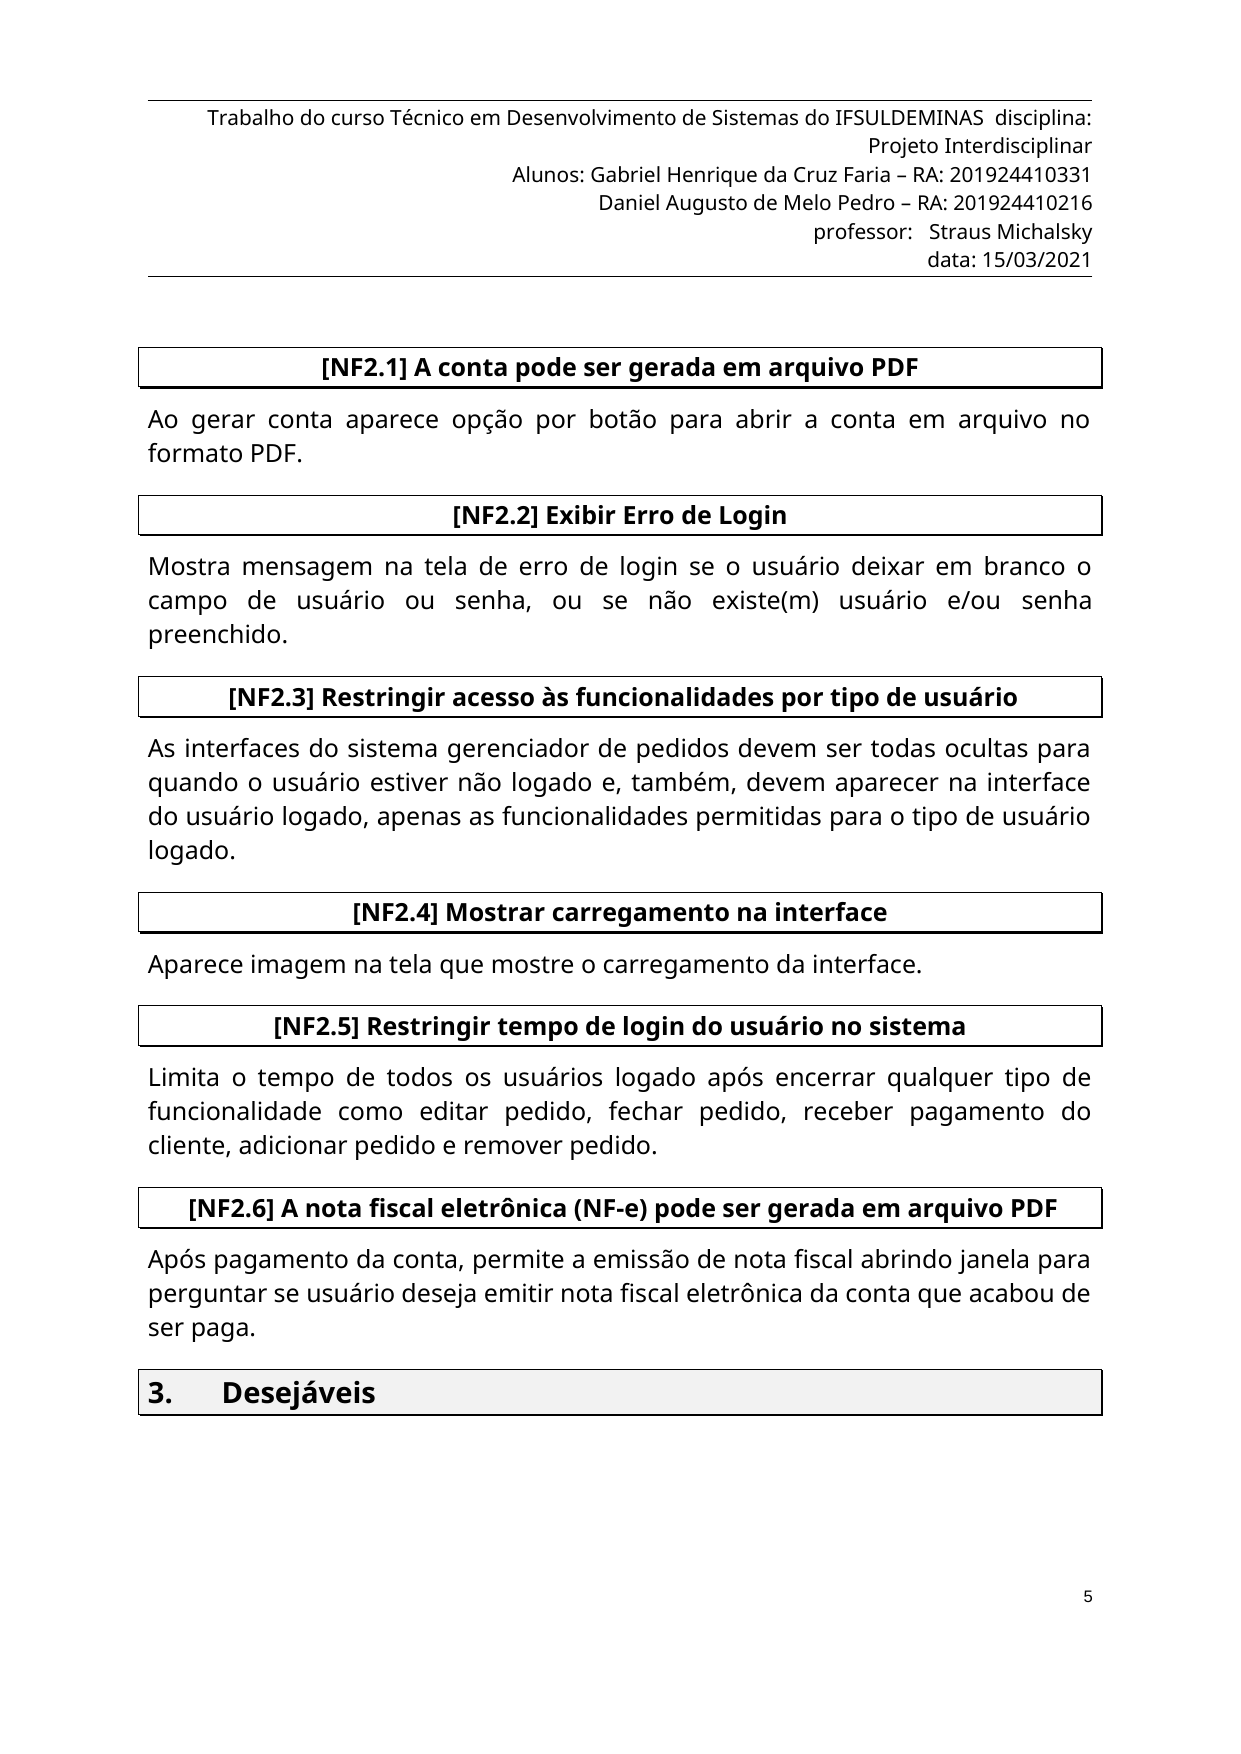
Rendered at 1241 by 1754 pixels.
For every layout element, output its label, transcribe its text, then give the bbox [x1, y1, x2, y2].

text [NF2.1] A conta pode ser gerada em arquivo PDF [139, 348, 1101, 386]
text [NF2.5] Restringir tempo de login do usuário no sistema [139, 1006, 1101, 1045]
text Aparece imagem na tela que mostre o carregamento da interface. [148, 946, 1092, 980]
text As interfaces do sistema gerenciador de pedidos devem ser todas ocultas para quando o usuário estiver não logado e, também, devem aparecer na interface do usuário logado, apenas as funcionalidades permitidas para o tipo de usuário logado. [148, 731, 1092, 867]
text Mostra mensagem na tela de erro de login se o usuário deixar em branco o campo de usuário ou senha, ou se não existe(m) usuário e/ou senha preenchido. [148, 549, 1092, 651]
text [NF2.4] Mostrar carregamento na interface [139, 893, 1101, 931]
text [NF2.3] Restringir acesso às funcionalidades por tipo de usuário [139, 677, 1101, 716]
text Após pagamento da conta, permite a emissão de nota fiscal abrindo janela para perguntar se usuário deseja emitir nota fiscal eletrônica da conta que acabou de ser paga. [148, 1242, 1092, 1344]
text [NF2.6] A nota fiscal eletrônica (NF-e) pode ser gerada em arquivo PDF [139, 1188, 1101, 1227]
subtitle Desejáveis [139, 1370, 1101, 1414]
text Ao gerar conta aparece opção por botão para abrir a conta em arquivo no formato PDF. [148, 401, 1092, 469]
text [NF2.2] Exibir Erro de Login [139, 496, 1101, 534]
text Limita o tempo de todos os usuários logado após encerrar qualquer tipo de funcionalidade como editar pedido, fechar pedido, receber pagamento do cliente, adicionar pedido e remover pedido. [148, 1060, 1092, 1162]
